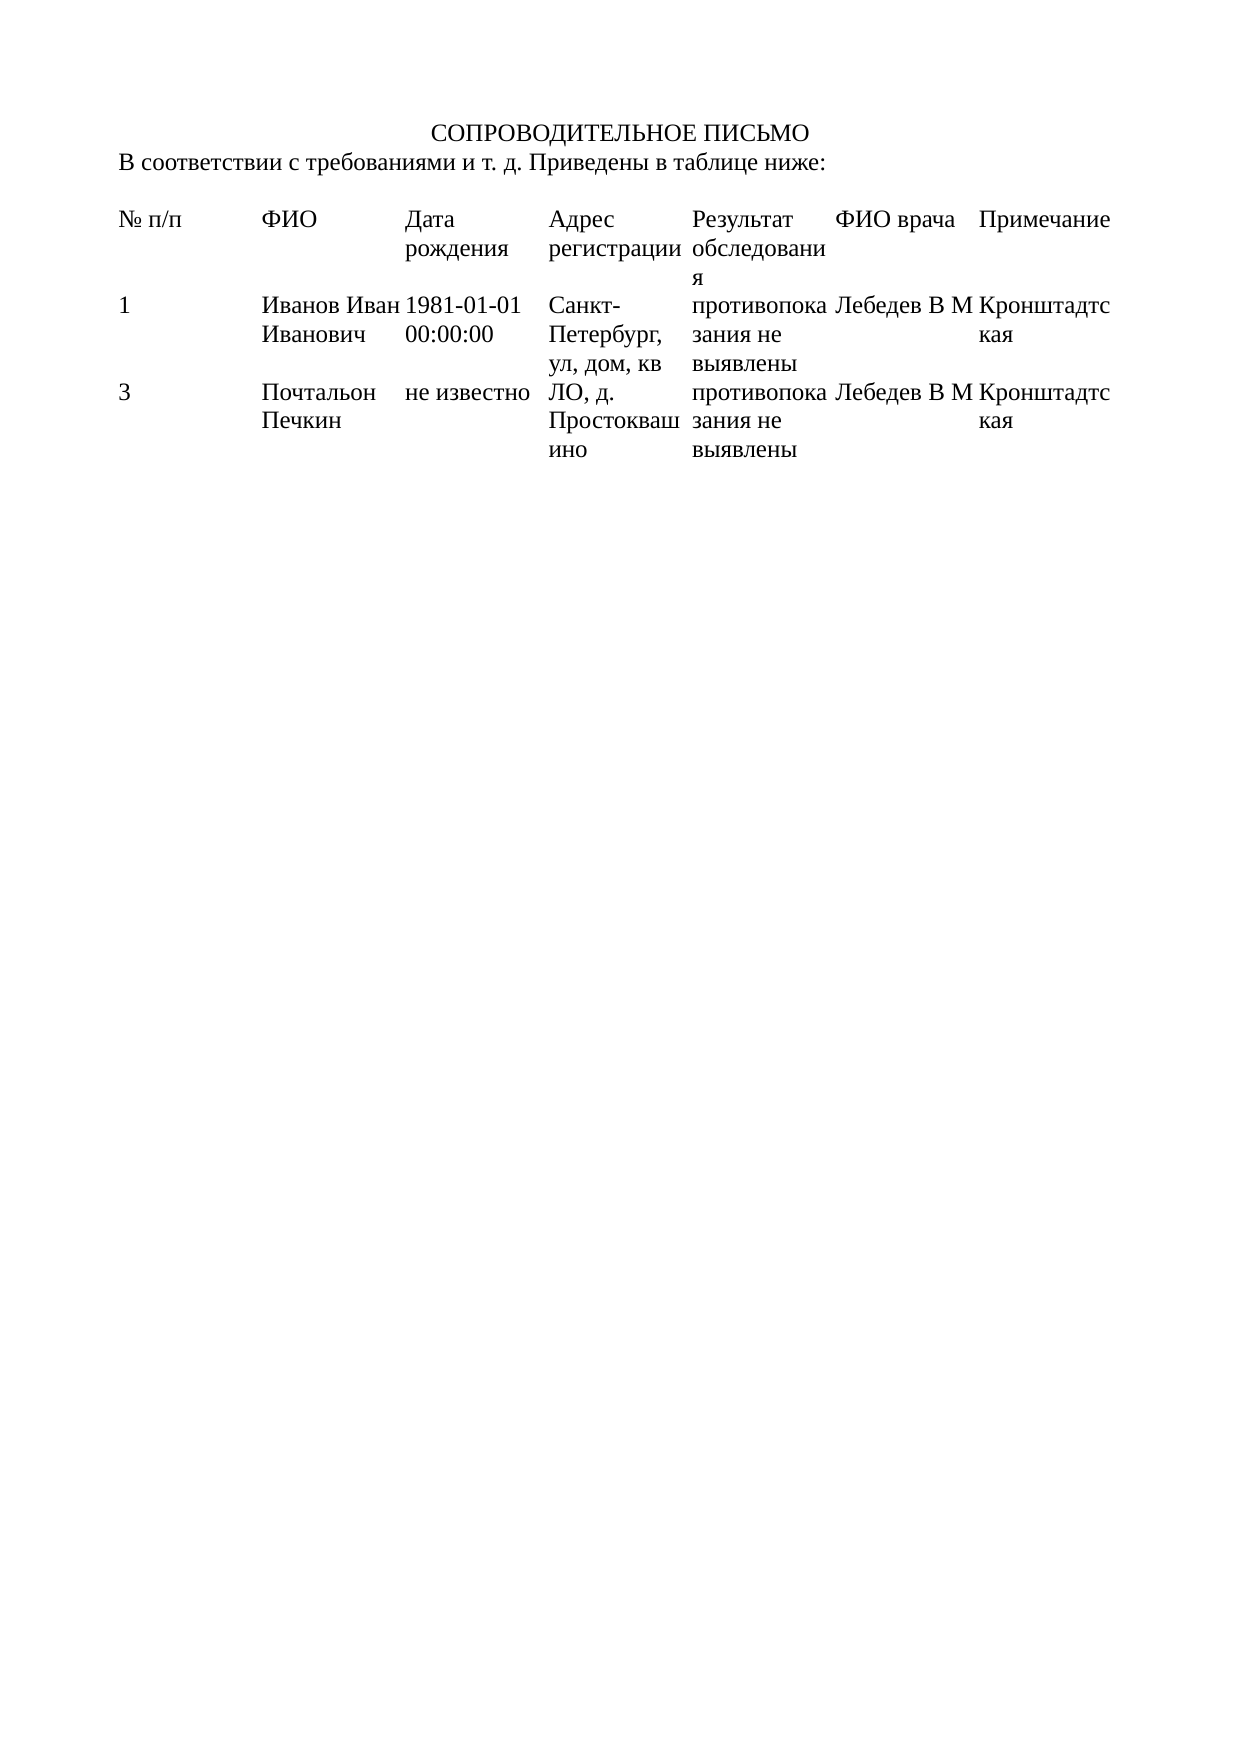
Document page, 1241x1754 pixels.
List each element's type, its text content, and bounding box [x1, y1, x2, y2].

table_cell 1981-01-01 00:00:00 [405, 291, 548, 377]
table_cell Кронштадтская [979, 377, 1122, 463]
table_cell Лебедев В М [835, 377, 979, 463]
table_cell 1 [118, 291, 261, 377]
table_header ФИО врача [835, 204, 979, 291]
table_cell 3 [118, 377, 261, 463]
table_cell ЛО, д. Простоквашино [548, 377, 692, 463]
table_header Примечание [979, 204, 1122, 291]
text СОПРОВОДИТЕЛЬНОЕ ПИСЬМО [118, 118, 1122, 147]
table_cell противопоказания не выявлены [692, 377, 835, 463]
table_cell Почтальон Печкин [261, 377, 405, 463]
table_cell Иванов Иван Иванович [261, 291, 405, 377]
table_cell Санкт-Петербург, ул, дом, кв [548, 291, 692, 377]
table_header Результат обследования [692, 204, 835, 291]
table_header № п/п [118, 204, 261, 291]
table_header Дата рождения [405, 204, 548, 291]
table_cell противопоказания не выявлены [692, 291, 835, 377]
text В соответствии с требованиями и т. д. Приведены в таблице ниже: [118, 147, 1122, 176]
table_header Адрес регистрации [548, 204, 692, 291]
table_cell Кронштадтская [979, 291, 1122, 377]
table_header ФИО [261, 204, 405, 291]
table_cell не известно [405, 377, 548, 463]
table_cell Лебедев В М [835, 291, 979, 377]
